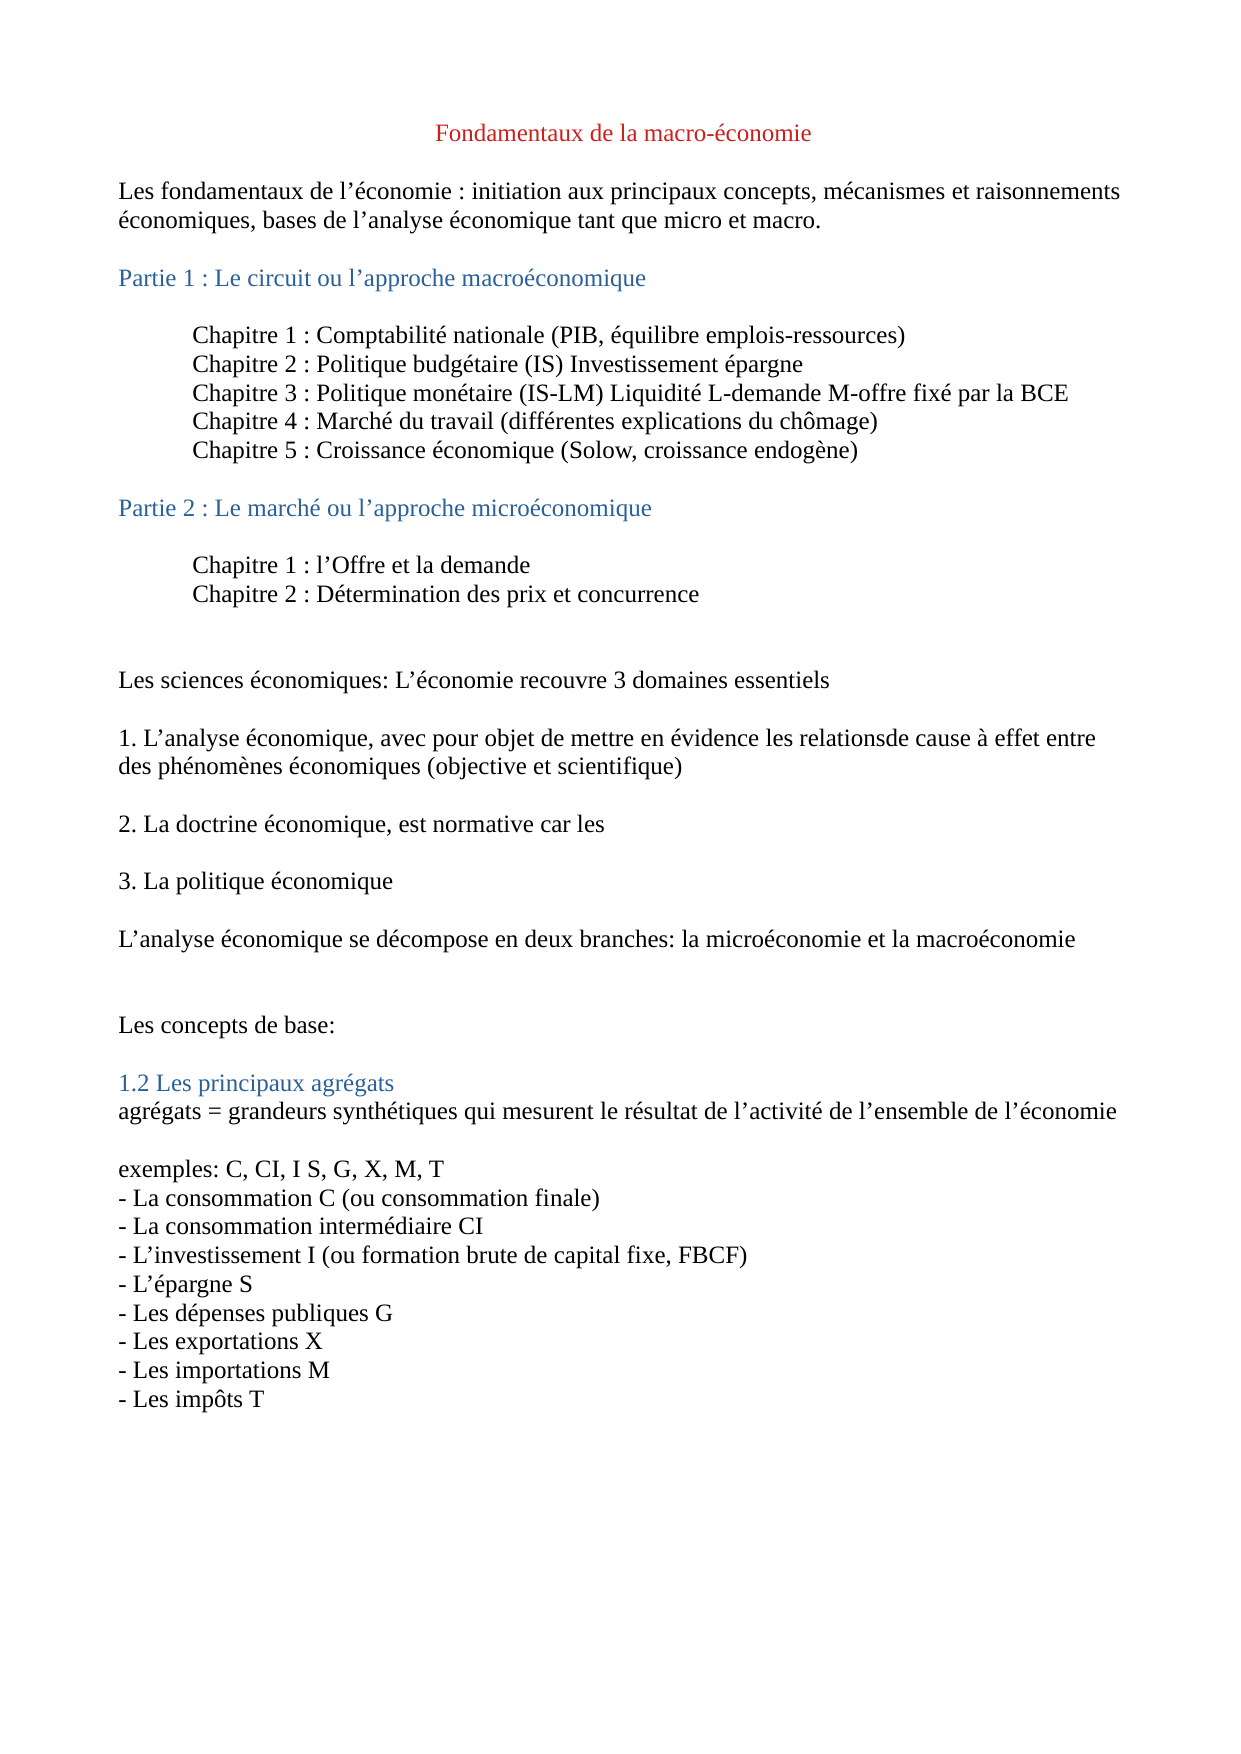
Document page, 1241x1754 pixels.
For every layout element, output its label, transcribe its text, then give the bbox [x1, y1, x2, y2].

text Chapitre 3 : Politique monétaire (IS-LM) Liquidité L-demande M-offre fixé par la BCE [118, 378, 1122, 406]
text agrégats = grandeurs synthétiques qui mesurent le résultat de l’activité de l’ensemble de l’économie [118, 1096, 1122, 1125]
text Chapitre 4 : Marché du travail (différentes explications du chômage) [118, 406, 1122, 435]
text 3. La politique économique [118, 866, 1122, 895]
text Chapitre 2 : Politique budgétaire (IS) Investissement épargne [118, 349, 1122, 378]
text - Les impôts T [118, 1384, 1122, 1413]
text - Les importations M [118, 1355, 1122, 1384]
text - La consommation intermédiaire CI [118, 1211, 1122, 1240]
text - Les dépenses publiques G [118, 1298, 1122, 1326]
text Partie 2 : Le marché ou l’approche microéconomique [118, 493, 1122, 521]
text - Les exportations X [118, 1326, 1122, 1355]
text 1.2 Les principaux agrégats [118, 1068, 1122, 1096]
text - L’épargne S [118, 1269, 1122, 1298]
text 2. La doctrine économique, est normative car les [118, 809, 1122, 838]
text Chapitre 2 : Détermination des prix et concurrence [118, 579, 1122, 608]
text L’analyse économique se décompose en deux branches: la microéconomie et la macroéconomie [118, 924, 1122, 953]
text Les sciences économiques: L’économie recouvre 3 domaines essentiels [118, 665, 1122, 694]
text Les concepts de base: [118, 1010, 1122, 1039]
text 1. L’analyse économique, avec pour objet de mettre en évidence les relationsde cause à effet entre des phénomènes économiques (objective et scientifique) [118, 723, 1122, 780]
text Chapitre 5 : Croissance économique (Solow, croissance endogène) [118, 435, 1122, 464]
text - La consommation C (ou consommation finale) [118, 1183, 1122, 1211]
text Les fondamentaux de l’économie : initiation aux principaux concepts, mécanismes et raisonnements économiques, bases de l’analyse économique tant que micro et macro. [118, 176, 1122, 234]
text Partie 1 : Le circuit ou l’approche macroéconomique [118, 263, 1122, 291]
text - L’investissement I (ou formation brute de capital fixe, FBCF) [118, 1240, 1122, 1269]
text Chapitre 1 : Comptabilité nationale (PIB, équilibre emplois-ressources) [118, 320, 1122, 349]
text Chapitre 1 : l’Offre et la demande [118, 550, 1122, 579]
text exemples: C, CI, I S, G, X, M, T [118, 1154, 1122, 1183]
